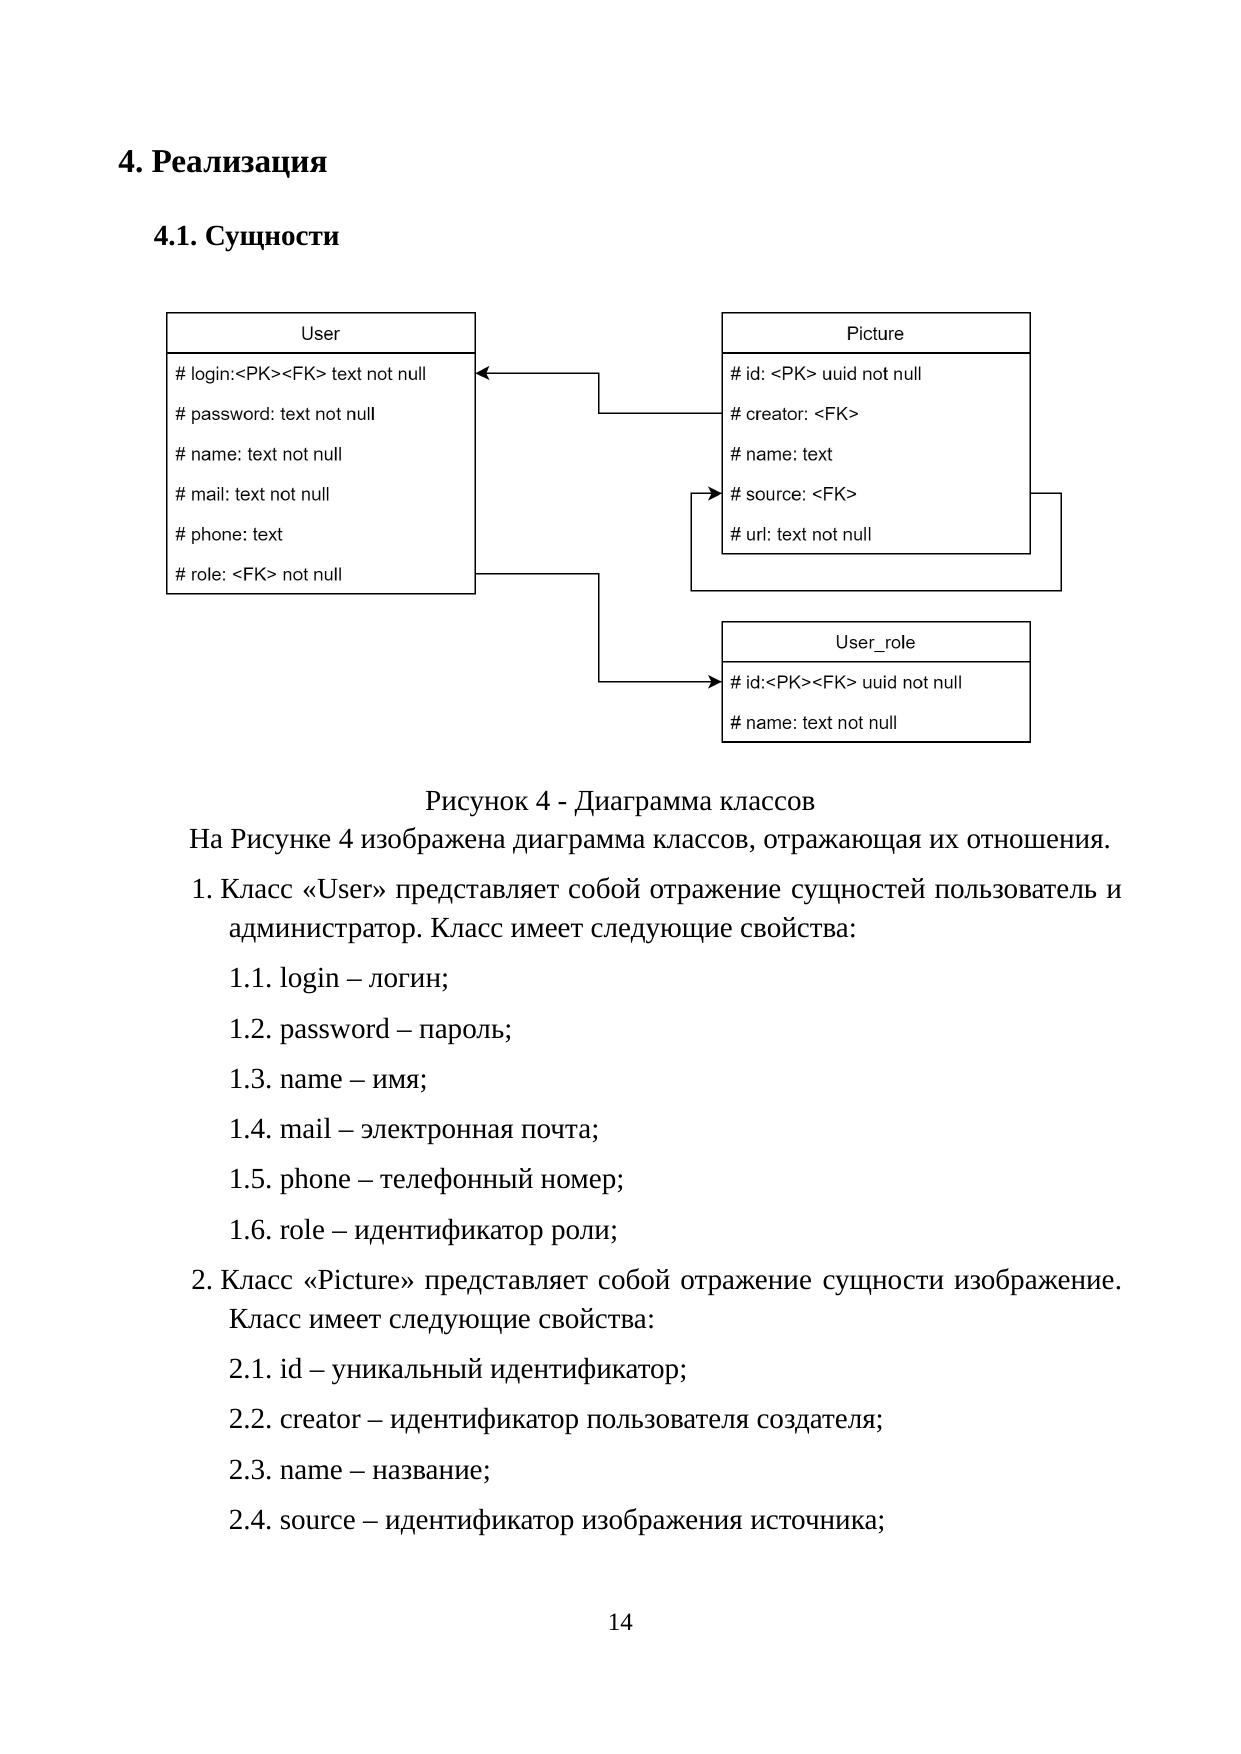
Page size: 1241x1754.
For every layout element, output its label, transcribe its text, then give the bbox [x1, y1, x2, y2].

list source – идентификатор изображения источника; [228, 1502, 1122, 1536]
list login – логин; [228, 960, 1122, 994]
list creator – идентификатор пользователя создателя; [228, 1401, 1122, 1435]
picture [135, 282, 1105, 778]
list Класс «Picture» представляет собой отражение сущности изображение. Класс имеет следующие свойства: [191, 1262, 1122, 1334]
subtitle Сущности [153, 218, 1122, 252]
list password – пароль; [228, 1011, 1122, 1044]
text Рисунок 4 - Диаграмма классов [136, 778, 1104, 816]
list mail – электронная почта; [228, 1111, 1122, 1145]
list role – идентификатор роли; [228, 1212, 1122, 1246]
list Класс «User» представляет собой отражение сущностей пользователь и администратор. Класс имеет следующие свойства: [191, 872, 1122, 944]
text На Рисунке 4 изображена диаграмма классов, отражающая их отношения. [136, 269, 1122, 855]
list id – уникальный идентификатор; [228, 1351, 1122, 1385]
subtitle Реализация [118, 142, 1122, 180]
list phone – телефонный номер; [228, 1162, 1122, 1195]
list name – название; [228, 1452, 1122, 1485]
list name – имя; [228, 1061, 1122, 1094]
